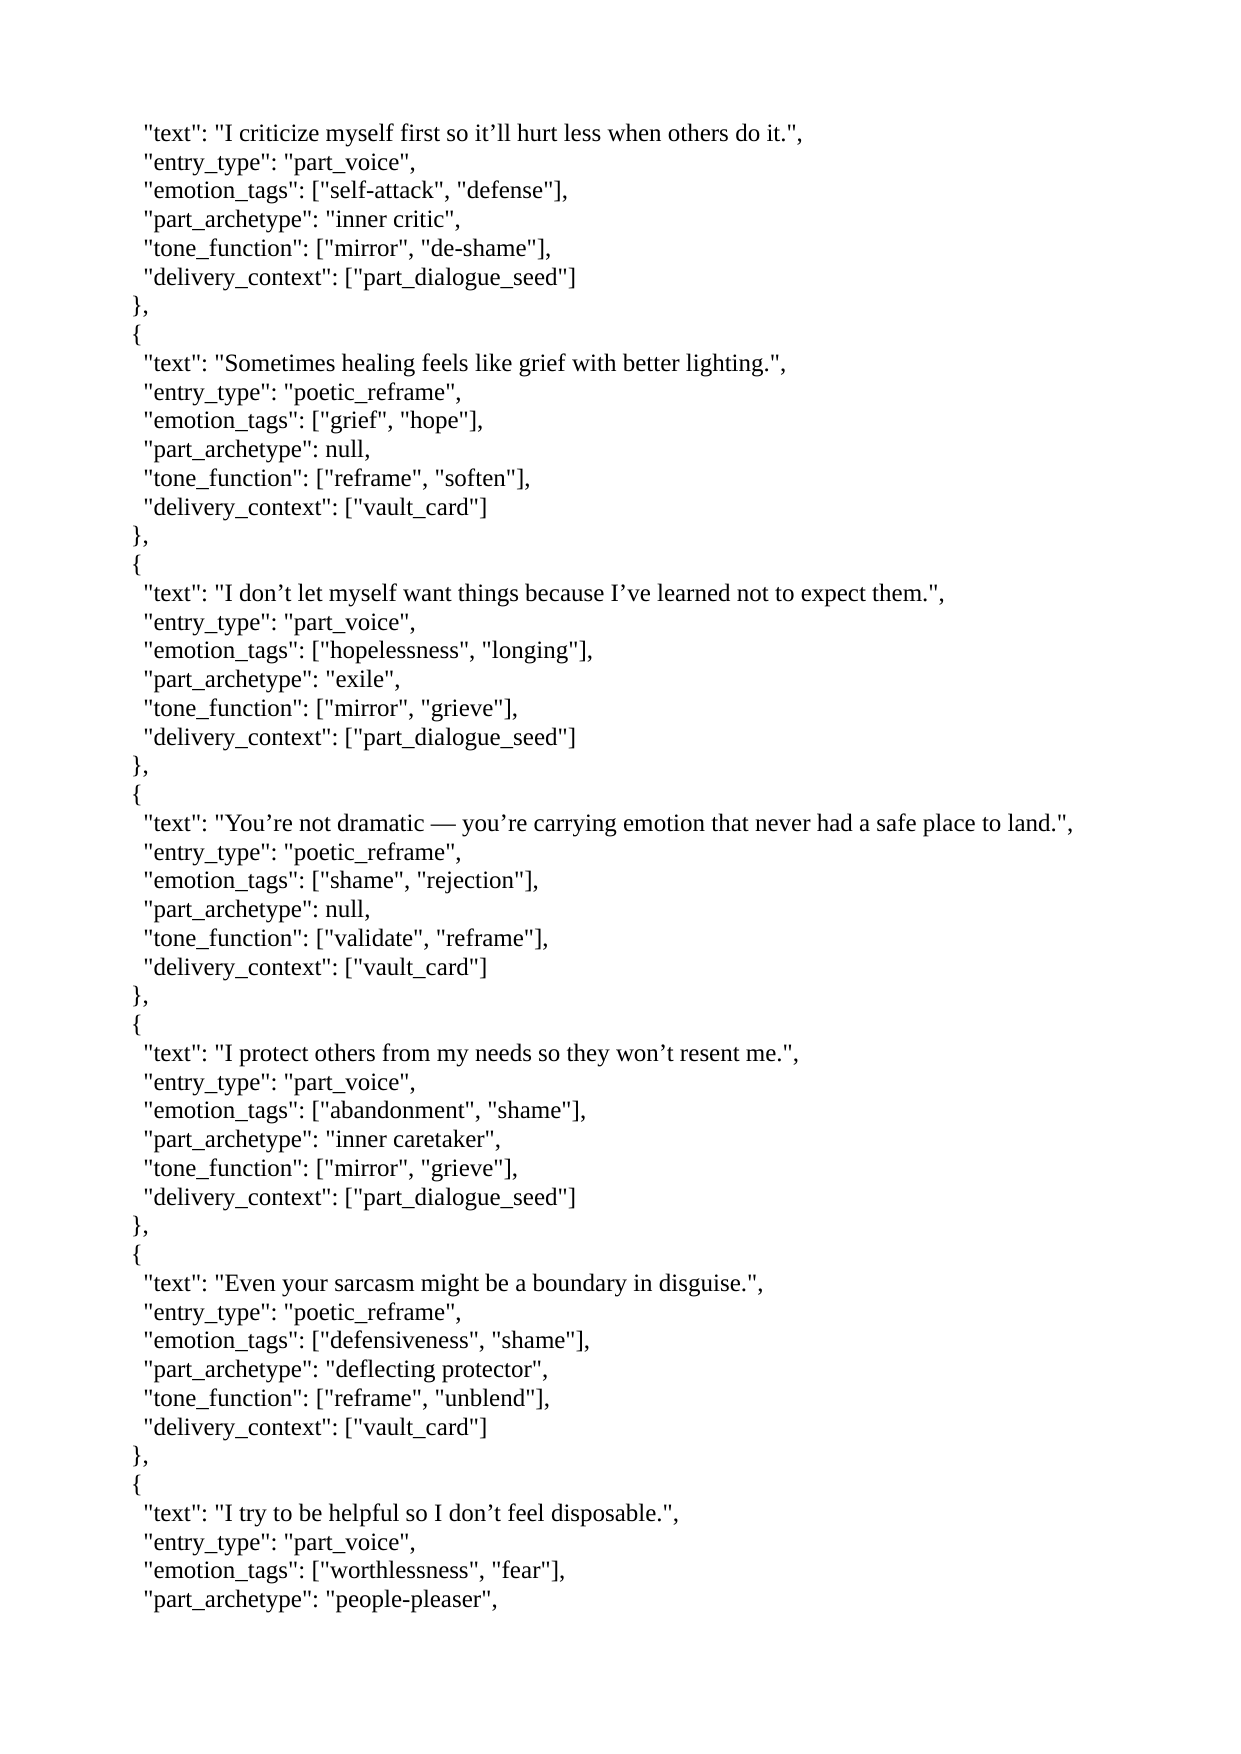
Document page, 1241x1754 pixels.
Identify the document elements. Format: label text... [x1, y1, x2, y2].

text "emotion_tags": ["defensiveness", "shame"], [118, 1326, 1122, 1354]
text "emotion_tags": ["shame", "rejection"], [118, 866, 1122, 894]
text }, [118, 291, 1122, 319]
text "tone_function": ["reframe", "unblend"], [118, 1383, 1122, 1412]
text "text": "Sometimes healing feels like grief with better lighting.", [118, 348, 1122, 377]
text "entry_type": "part_voice", [118, 1067, 1122, 1096]
text "part_archetype": "deflecting protector", [118, 1354, 1122, 1383]
text { [118, 1239, 1122, 1268]
text }, [118, 751, 1122, 779]
text "tone_function": ["mirror", "grieve"], [118, 693, 1122, 722]
text "part_archetype": "inner critic", [118, 204, 1122, 233]
text "part_archetype": null, [118, 894, 1122, 923]
text "text": "I don’t let myself want things because I’ve learned not to expect them.", [118, 578, 1122, 607]
text "entry_type": "poetic_reframe", [118, 837, 1122, 866]
text "tone_function": ["mirror", "grieve"], [118, 1153, 1122, 1182]
text "part_archetype": null, [118, 434, 1122, 463]
text }, [118, 1441, 1122, 1469]
text "emotion_tags": ["grief", "hope"], [118, 406, 1122, 434]
text { [118, 1469, 1122, 1498]
text { [118, 549, 1122, 578]
text "entry_type": "part_voice", [118, 1527, 1122, 1556]
text "emotion_tags": ["abandonment", "shame"], [118, 1096, 1122, 1124]
text { [118, 1009, 1122, 1038]
text "text": "Even your sarcasm might be a boundary in disguise.", [118, 1268, 1122, 1297]
text }, [118, 521, 1122, 549]
text "emotion_tags": ["hopelessness", "longing"], [118, 636, 1122, 664]
text "part_archetype": "exile", [118, 664, 1122, 693]
text "delivery_context": ["vault_card"] [118, 492, 1122, 521]
text "emotion_tags": ["self-attack", "defense"], [118, 176, 1122, 204]
text "text": "I criticize myself first so it’ll hurt less when others do it.", [118, 118, 1122, 147]
text "delivery_context": ["part_dialogue_seed"] [118, 1182, 1122, 1211]
text "entry_type": "part_voice", [118, 607, 1122, 636]
text "text": "You’re not dramatic — you’re carrying emotion that never had a safe place to land.", [118, 808, 1122, 837]
text "entry_type": "poetic_reframe", [118, 1297, 1122, 1326]
text { [118, 779, 1122, 808]
text "emotion_tags": ["worthlessness", "fear"], [118, 1556, 1122, 1584]
text "delivery_context": ["part_dialogue_seed"] [118, 262, 1122, 291]
text "part_archetype": "people-pleaser", [118, 1584, 1122, 1613]
text "delivery_context": ["vault_card"] [118, 1412, 1122, 1441]
text "tone_function": ["reframe", "soften"], [118, 463, 1122, 492]
text "text": "I protect others from my needs so they won’t resent me.", [118, 1038, 1122, 1067]
text "entry_type": "poetic_reframe", [118, 377, 1122, 406]
text }, [118, 981, 1122, 1009]
text "delivery_context": ["vault_card"] [118, 952, 1122, 981]
text "delivery_context": ["part_dialogue_seed"] [118, 722, 1122, 751]
text { [118, 319, 1122, 348]
text "entry_type": "part_voice", [118, 147, 1122, 176]
text "tone_function": ["mirror", "de-shame"], [118, 233, 1122, 262]
text "part_archetype": "inner caretaker", [118, 1124, 1122, 1153]
text "text": "I try to be helpful so I don’t feel disposable.", [118, 1498, 1122, 1527]
text "tone_function": ["validate", "reframe"], [118, 923, 1122, 952]
text }, [118, 1211, 1122, 1239]
